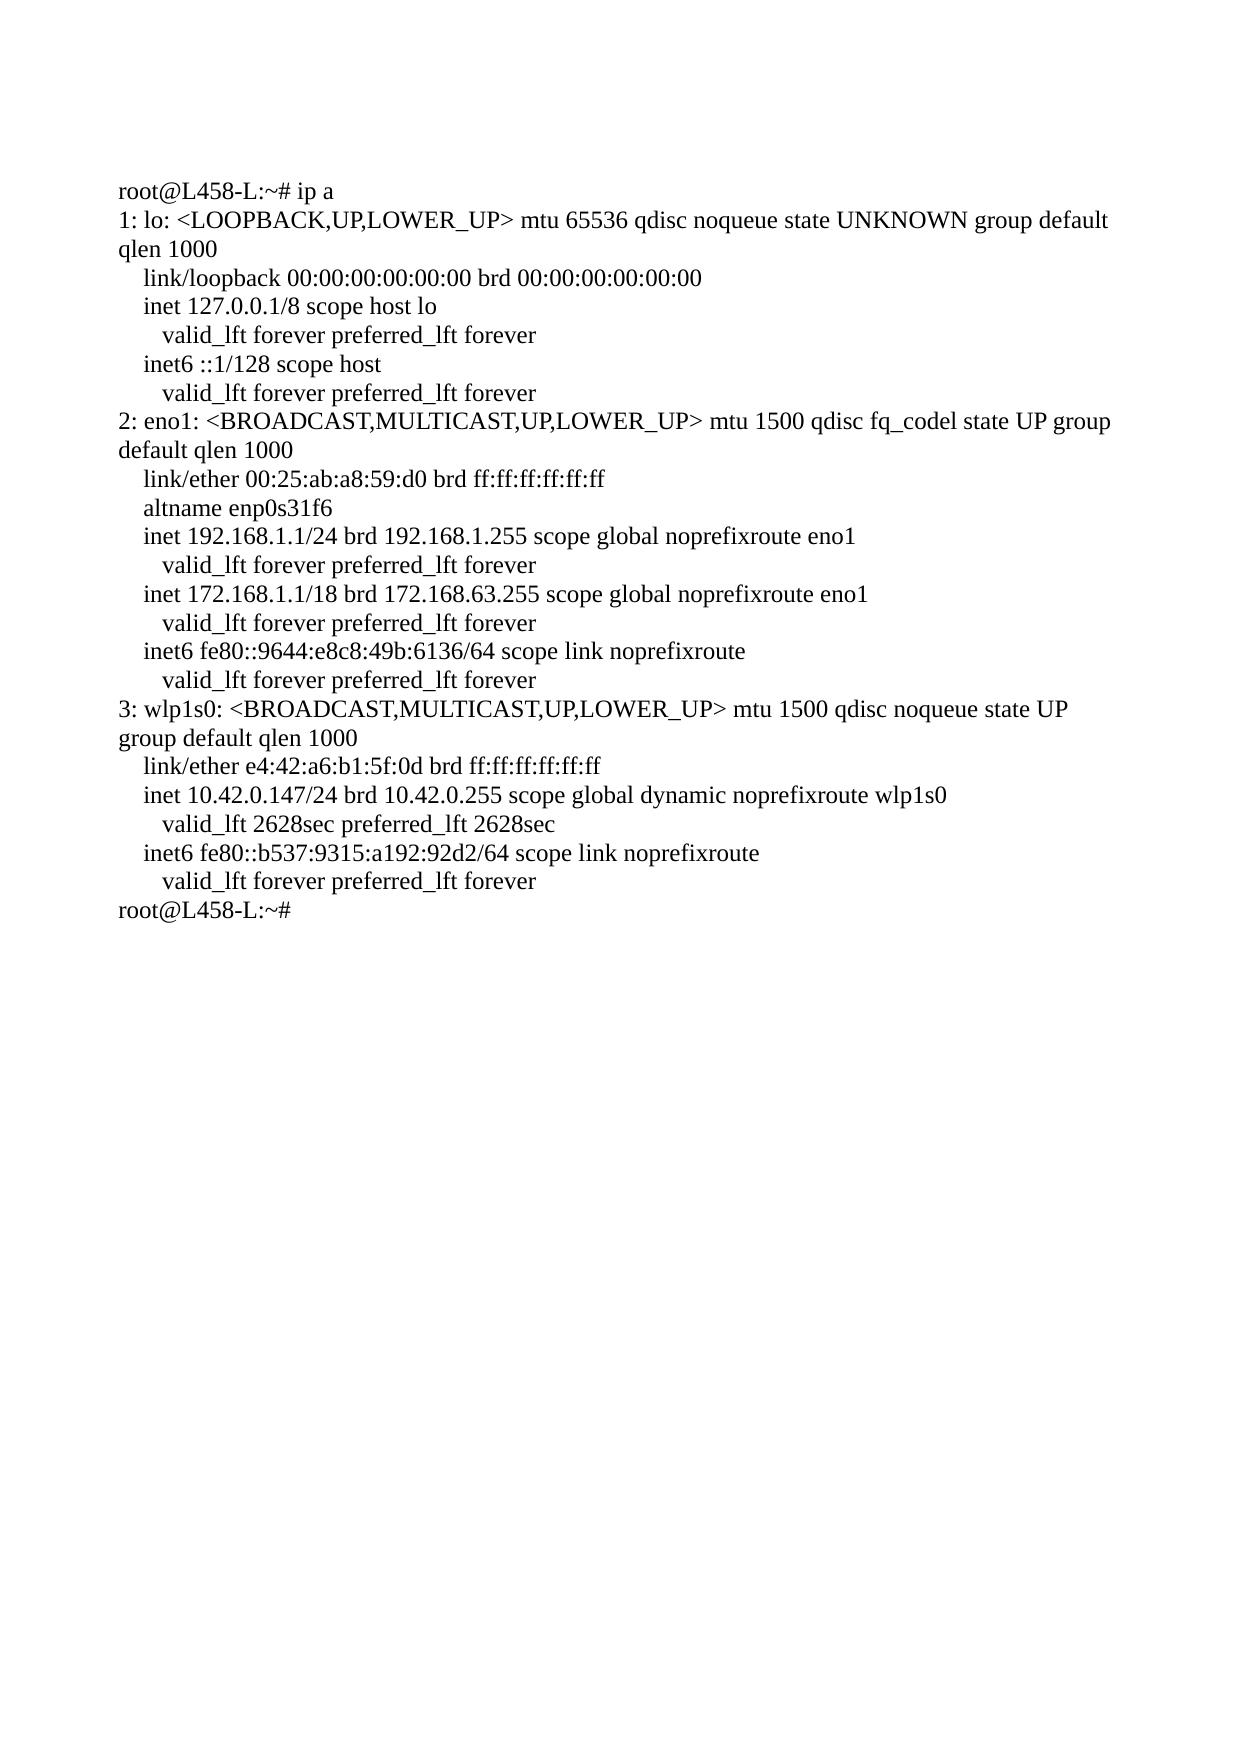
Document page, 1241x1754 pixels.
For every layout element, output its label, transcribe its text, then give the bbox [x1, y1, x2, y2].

text inet6 fe80::b537:9315:a192:92d2/64 scope link noprefixroute [118, 838, 1122, 866]
text altname enp0s31f6 [118, 493, 1122, 521]
text root@L458-L:~# ip a [118, 176, 1122, 205]
text inet 127.0.0.1/8 scope host lo [118, 291, 1122, 320]
text valid_lft forever preferred_lft forever [118, 378, 1122, 406]
text inet 192.168.1.1/24 brd 192.168.1.255 scope global noprefixroute eno1 [118, 521, 1122, 550]
text link/ether 00:25:ab:a8:59:d0 brd ff:ff:ff:ff:ff:ff [118, 464, 1122, 493]
text link/loopback 00:00:00:00:00:00 brd 00:00:00:00:00:00 [118, 263, 1122, 291]
text link/ether e4:42:a6:b1:5f:0d brd ff:ff:ff:ff:ff:ff [118, 751, 1122, 780]
text valid_lft forever preferred_lft forever [118, 665, 1122, 694]
text valid_lft forever preferred_lft forever [118, 866, 1122, 895]
text 1: lo: <LOOPBACK,UP,LOWER_UP> mtu 65536 qdisc noqueue state UNKNOWN group default qlen 1000 [118, 205, 1122, 263]
text valid_lft forever preferred_lft forever [118, 320, 1122, 349]
text inet 10.42.0.147/24 brd 10.42.0.255 scope global dynamic noprefixroute wlp1s0 [118, 780, 1122, 809]
text 3: wlp1s0: <BROADCAST,MULTICAST,UP,LOWER_UP> mtu 1500 qdisc noqueue state UP group default qlen 1000 [118, 694, 1122, 751]
text valid_lft forever preferred_lft forever [118, 608, 1122, 636]
text valid_lft forever preferred_lft forever [118, 550, 1122, 579]
text root@L458-L:~# [118, 895, 1122, 924]
text inet6 ::1/128 scope host [118, 349, 1122, 378]
text 2: eno1: <BROADCAST,MULTICAST,UP,LOWER_UP> mtu 1500 qdisc fq_codel state UP group default qlen 1000 [118, 406, 1122, 464]
text valid_lft 2628sec preferred_lft 2628sec [118, 809, 1122, 838]
text inet 172.168.1.1/18 brd 172.168.63.255 scope global noprefixroute eno1 [118, 579, 1122, 608]
text inet6 fe80::9644:e8c8:49b:6136/64 scope link noprefixroute [118, 636, 1122, 665]
